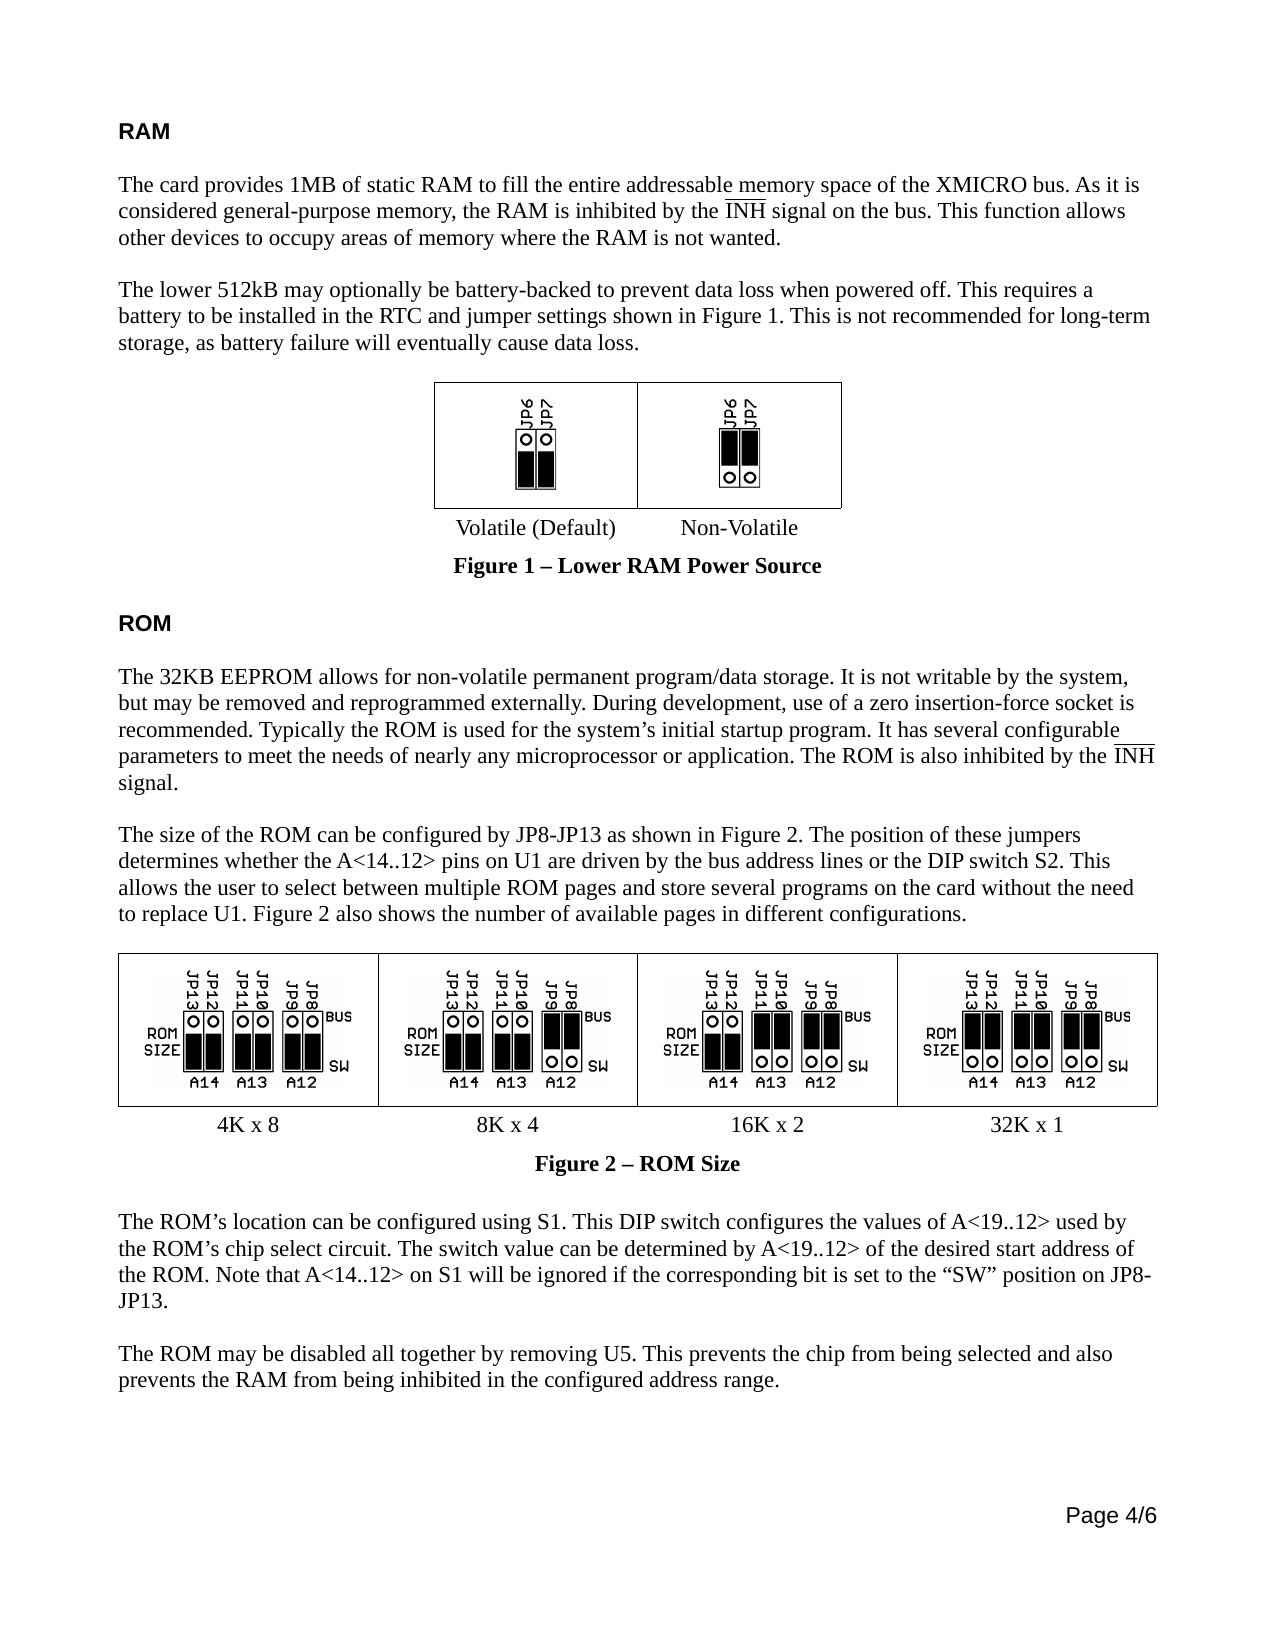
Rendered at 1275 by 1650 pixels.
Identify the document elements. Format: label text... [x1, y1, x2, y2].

picture [515, 399, 557, 490]
table_cell 8K x 4 [378, 1107, 637, 1144]
table_header [638, 383, 841, 507]
table_cell Volatile (Default) [434, 509, 637, 546]
text The size of the ROM can be configured by JP8-JP13 as shown in Figure 2. The position of these jumpers determines whether the A<14..12> pins on U1 are driven by the bus address lines or the DIP switch S2. This allows the user to select between multiple ROM pages and store several programs on the card without the need to replace U1. Figure 2 also shows the number of available pages in different configurations. [118, 821, 1157, 927]
text RAM [118, 118, 1157, 144]
picture [923, 970, 1131, 1088]
text The card provides 1MB of static RAM to fill the entire addressable memory space of the XMICRO bus. As it is considered general-purpose memory, the RAM is inhibited by the INH signal on the bus. This function allows other devices to occupy areas of memory where the RAM is not wanted. [118, 171, 1157, 250]
picture [718, 399, 761, 488]
table_header [119, 954, 378, 1106]
picture [404, 970, 611, 1088]
text The lower 512kB may optionally be battery-backed to prevent data loss when powered off. This requires a battery to be installed in the RTC and jumper settings shown in Figure 1. This is not recommended for long-term storage, as battery failure will eventually cause data loss. [118, 276, 1157, 355]
table_cell 32K x 1 [897, 1107, 1157, 1144]
table_cell Non-Volatile [638, 509, 841, 546]
table_cell 4K x 8 [118, 1107, 378, 1144]
picture [663, 970, 871, 1088]
table_cell Figure 1 – Lower RAM Power Source [434, 546, 841, 584]
table_cell Figure 2 – ROM Size [118, 1144, 1157, 1182]
text The ROM’s location can be configured using S1. This DIP switch configures the values of A<19..12> used by the ROM’s chip select circuit. The switch value can be determined by A<19..12> of the desired start address of the ROM. Note that A<14..12> on S1 will be ignored if the corresponding bit is set to the “SW” position on JP8-JP13. [118, 1208, 1157, 1314]
text The 32KB EEPROM allows for non-volatile permanent program/data storage. It is not writable by the system, but may be removed and reprogrammed externally. During development, use of a zero insertion-force socket is recommended. Typically the ROM is used for the system’s initial startup program. It has several configurable parameters to meet the needs of nearly any microprocessor or application. The ROM is also inhibited by the INH signal. [118, 663, 1157, 795]
table_header [435, 383, 637, 507]
table_header [898, 954, 1157, 1106]
text ROM [118, 610, 1157, 637]
picture [144, 970, 352, 1088]
table_cell 16K x 2 [638, 1107, 897, 1144]
table_header [638, 954, 897, 1106]
table_header [379, 954, 637, 1106]
text The ROM may be disabled all together by removing U5. This prevents the chip from being selected and also prevents the RAM from being inhibited in the configured address range. [118, 1340, 1157, 1393]
